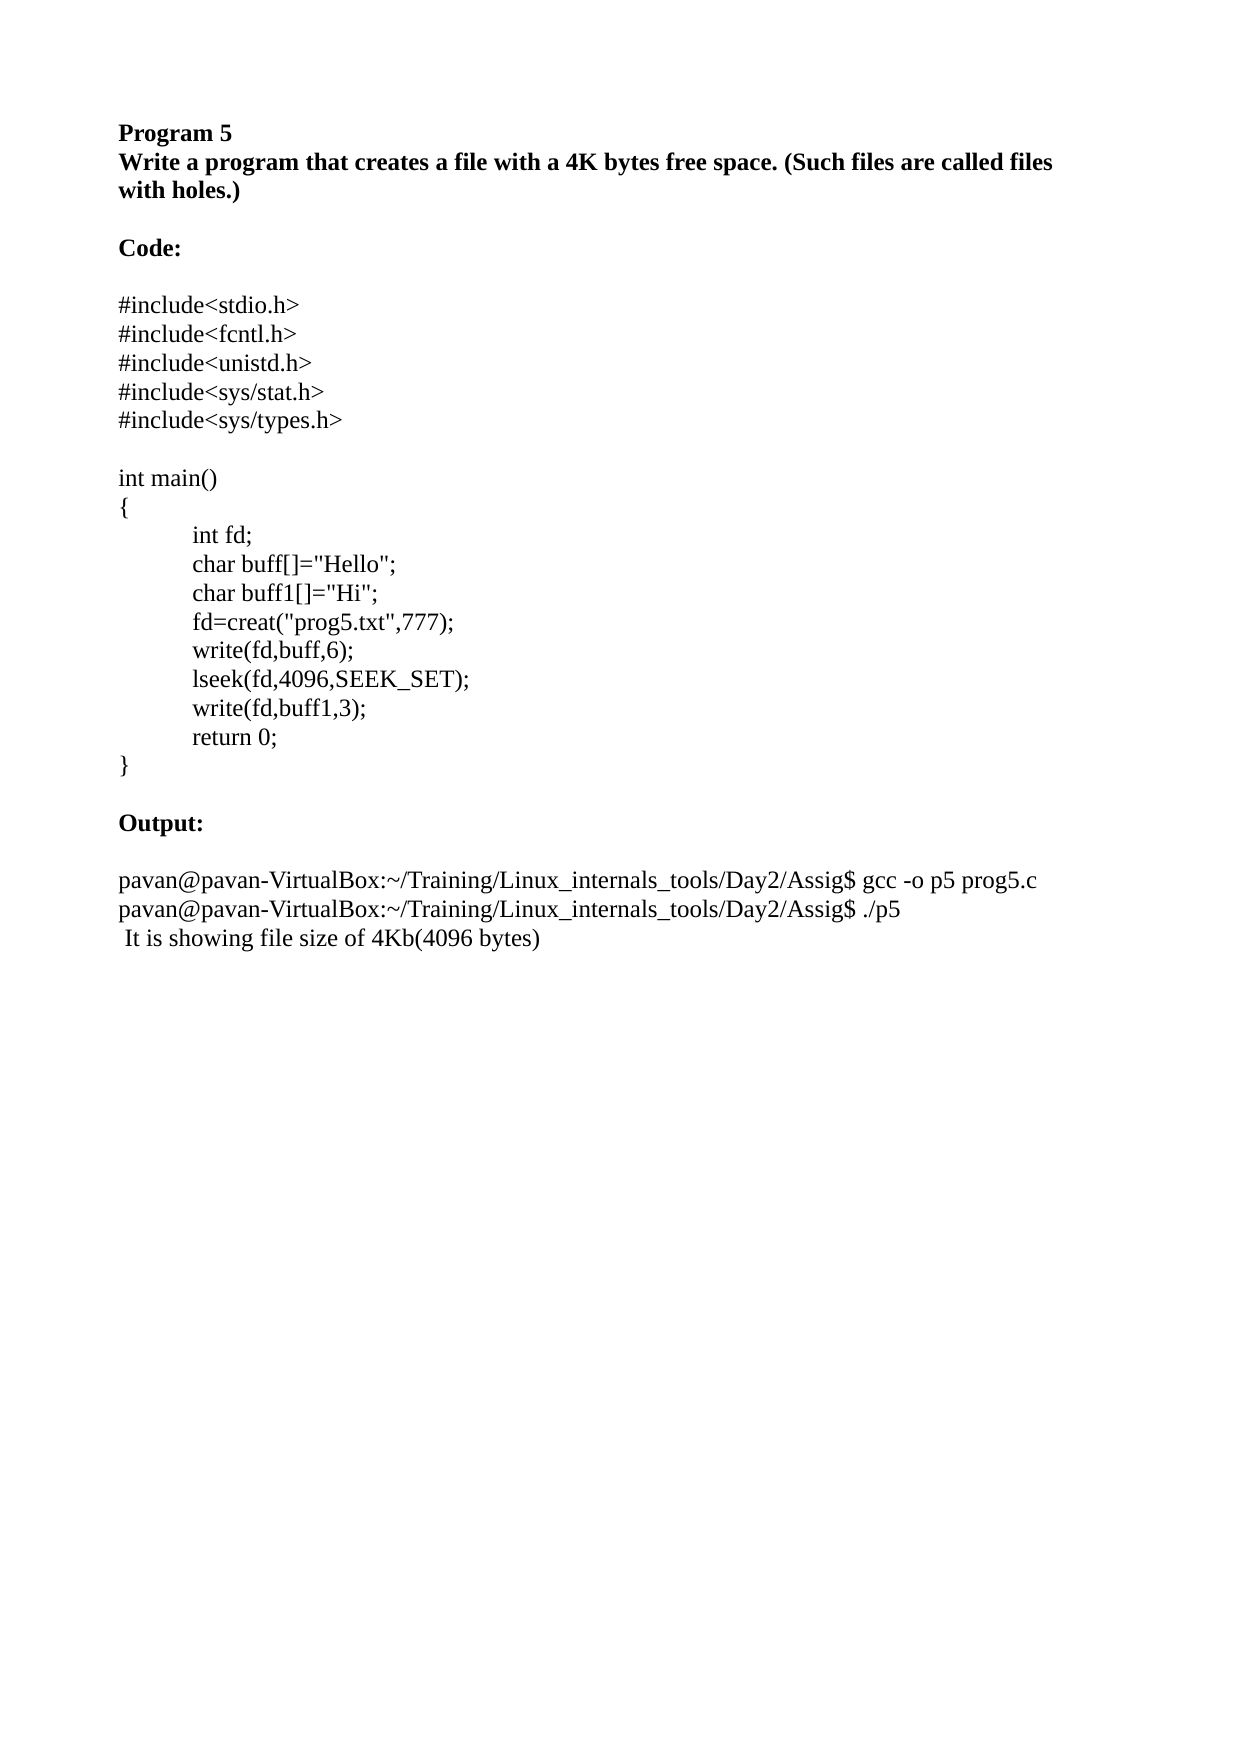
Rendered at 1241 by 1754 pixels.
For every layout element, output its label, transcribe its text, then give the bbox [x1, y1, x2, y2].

text { [118, 492, 1122, 521]
text #include<stdio.h> [118, 291, 1122, 319]
text } [118, 751, 1122, 779]
text pavan@pavan-VirtualBox:~/Training/Linux_internals_tools/Day2/Assig$ ./p5 [118, 894, 1122, 923]
text Program 5 [118, 118, 1122, 147]
text #include<fcntl.h> [118, 319, 1122, 348]
text char buff1[]="Hi"; [118, 578, 1122, 607]
text char buff[]="Hello"; [118, 549, 1122, 578]
text Write a program that creates a file with a 4K bytes free space. (Such files are called files [118, 147, 1122, 176]
text pavan@pavan-VirtualBox:~/Training/Linux_internals_tools/Day2/Assig$ gcc -o p5 prog5.c [118, 866, 1122, 894]
text int main() [118, 463, 1122, 492]
text #include<sys/types.h> [118, 406, 1122, 434]
text #include<sys/stat.h> [118, 377, 1122, 406]
text Output: [118, 808, 1122, 837]
text write(fd,buff1,3); [118, 693, 1122, 722]
text with holes.) [118, 176, 1122, 204]
text #include<unistd.h> [118, 348, 1122, 377]
text Code: [118, 233, 1122, 262]
text It is showing file size of 4Kb(4096 bytes) [118, 923, 1122, 952]
text lseek(fd,4096,SEEK_SET); [118, 664, 1122, 693]
text write(fd,buff,6); [118, 636, 1122, 664]
text int fd; [118, 521, 1122, 549]
text return 0; [118, 722, 1122, 751]
text fd=creat("prog5.txt",777); [118, 607, 1122, 636]
